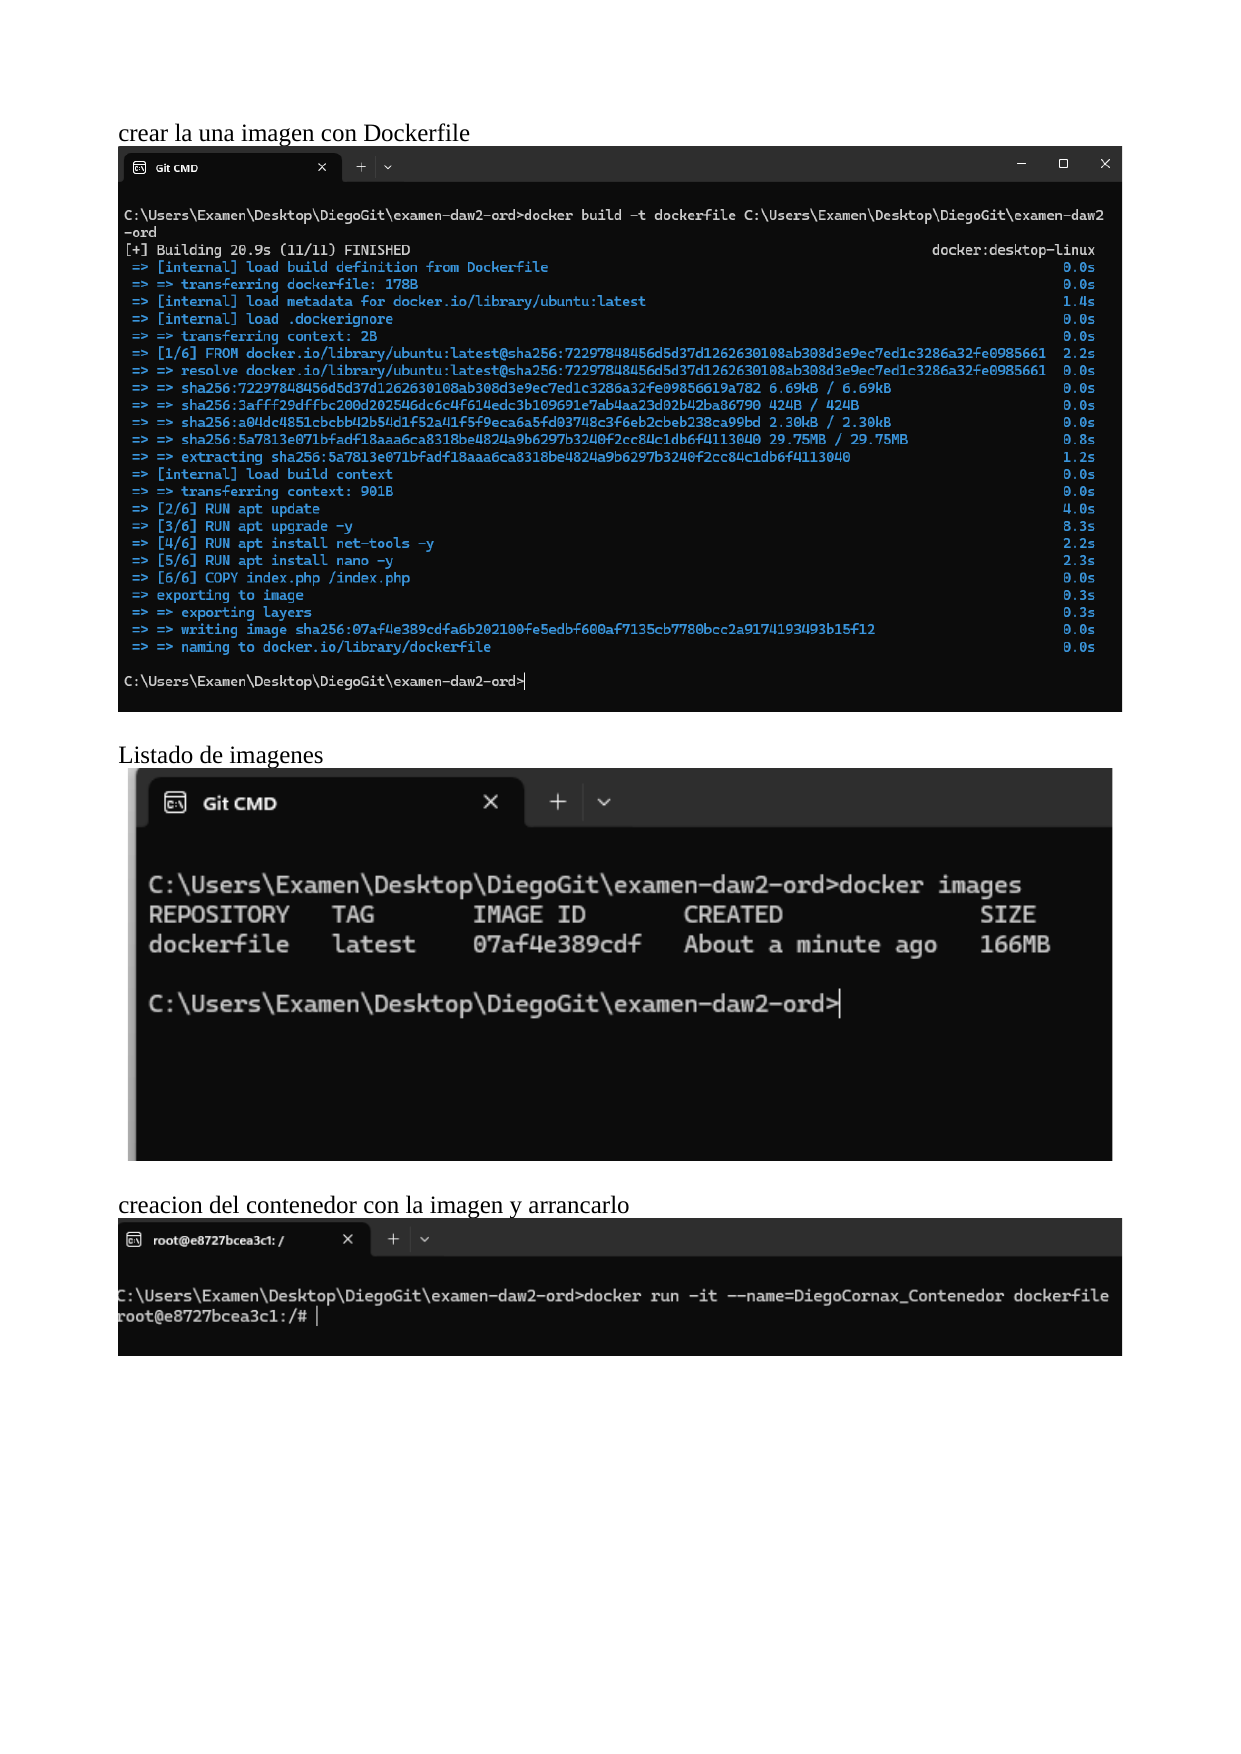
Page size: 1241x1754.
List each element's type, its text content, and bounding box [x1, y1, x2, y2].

text crear la una imagen con Dockerfile [118, 118, 1122, 146]
picture [127, 768, 1113, 1161]
picture [118, 1218, 1123, 1356]
text Listado de imagenes [118, 740, 1122, 769]
picture [118, 146, 1123, 712]
text creacion del contenedor con la imagen y arrancarlo [118, 1190, 1122, 1218]
